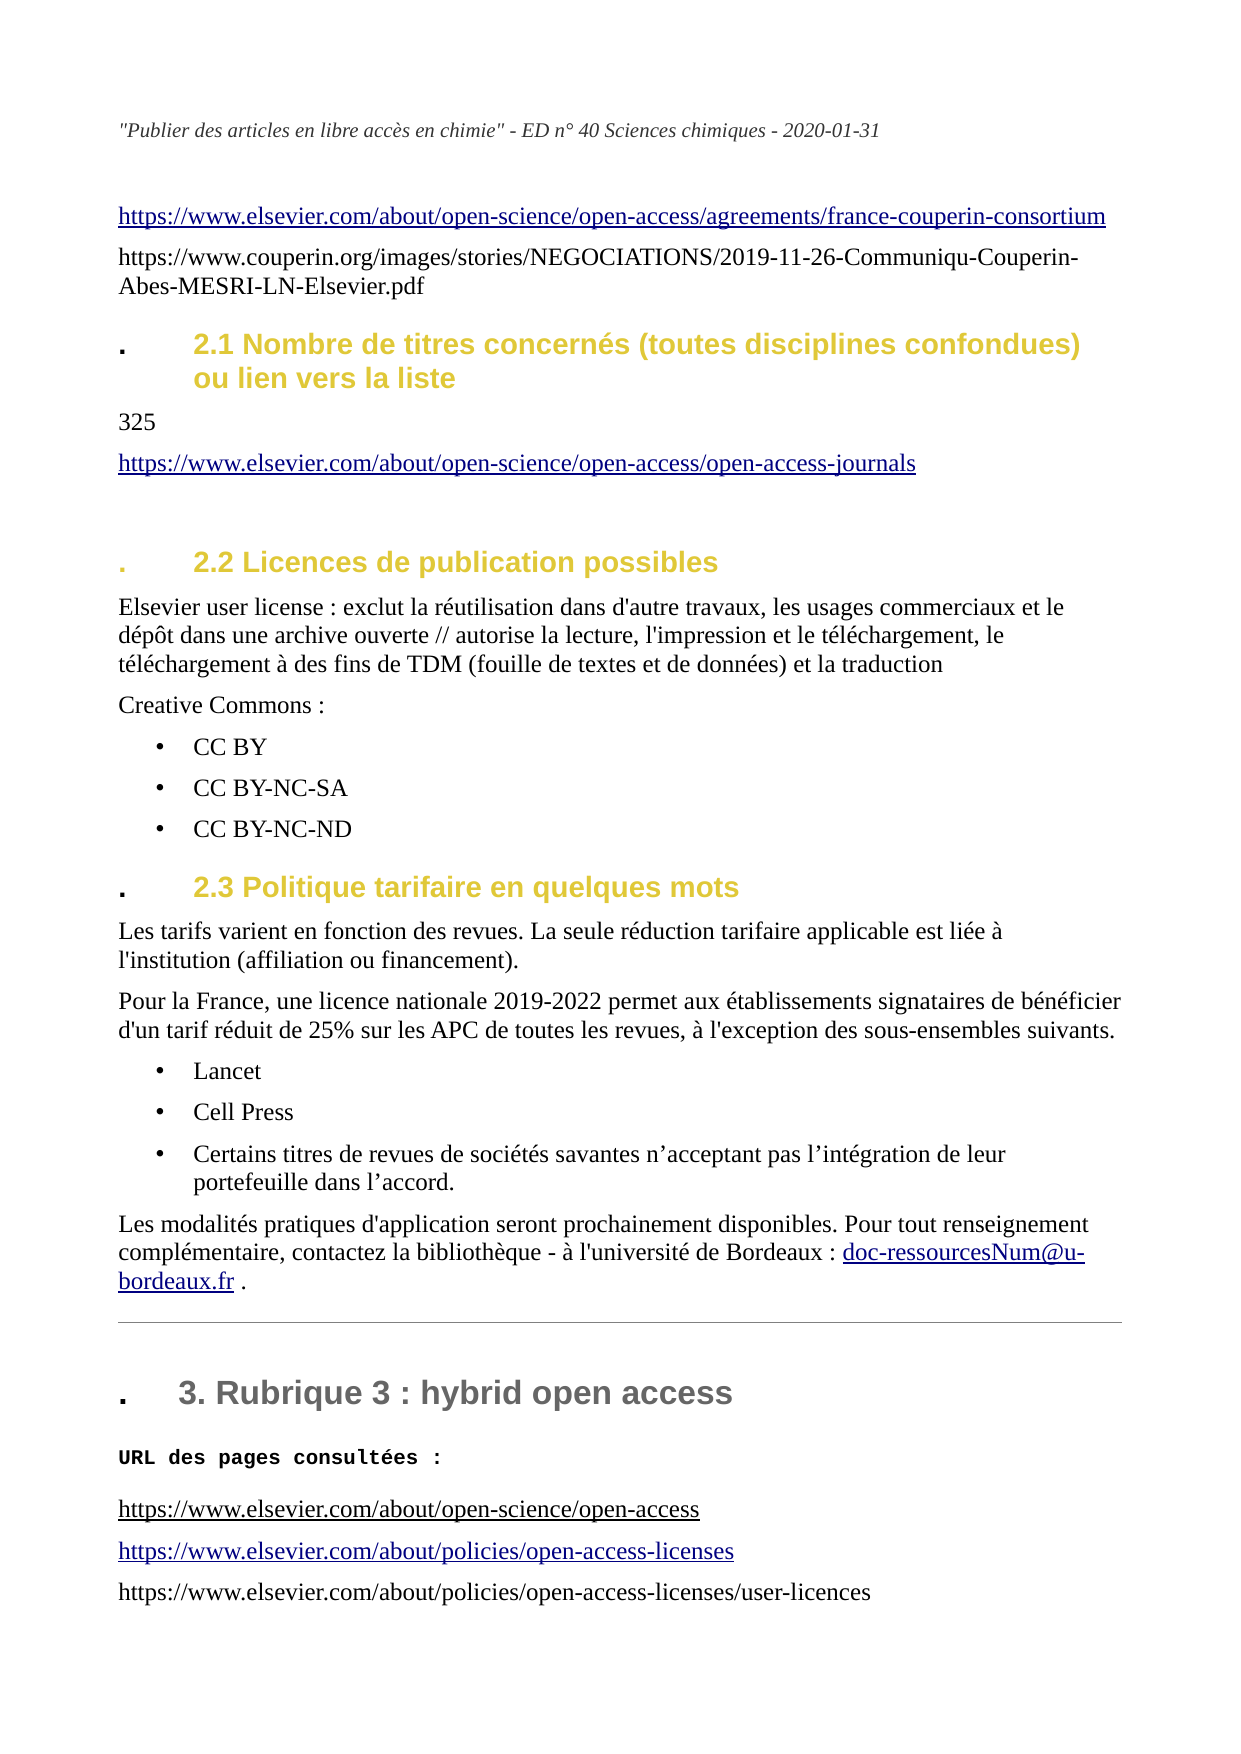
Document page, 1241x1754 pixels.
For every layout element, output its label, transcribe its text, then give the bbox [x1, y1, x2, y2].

text https://www.elsevier.com/about/policies/open-access-licenses/user-licences [118, 1577, 1122, 1606]
subtitle 2.3 Politique tarifaire en quelques mots [118, 870, 1122, 904]
list Lancet [156, 1056, 1122, 1085]
subtitle 3. Rubrique 3 : hybrid open access [118, 1372, 1122, 1411]
text Les modalités pratiques d'application seront prochainement disponibles. Pour tout renseignement complémentaire, contactez la bibliothèque - à l'université de Bordeaux : doc-ressourcesNum@u-bordeaux.fr . [118, 1209, 1122, 1295]
text https://www.couperin.org/images/stories/NEGOCIATIONS/2019-11-26-Communiqu-Couperin-Abes-MESRI-LN-Elsevier.pdf [118, 242, 1122, 300]
list Cell Press [156, 1097, 1122, 1126]
list Certains titres de revues de sociétés savantes n’acceptant pas l’intégration de leur portefeuille dans l’accord. [156, 1139, 1122, 1196]
subtitle 2.2 Licences de publication possibles [118, 545, 1122, 579]
text https://www.elsevier.com/about/open-science/open-access/agreements/france-couperin-consortium [118, 201, 1122, 230]
text https://www.elsevier.com/about/policies/open-access-licenses [118, 1536, 1122, 1564]
list CC BY [156, 732, 1122, 760]
list CC BY-NC-ND [156, 814, 1122, 843]
list CC BY-NC-SA [156, 773, 1122, 802]
subtitle 2.1 Nombre de titres concernés (toutes disciplines confondues) ou lien vers la liste [118, 327, 1122, 394]
text Creative Commons : [118, 690, 1122, 719]
text 325 [118, 407, 1122, 436]
text https://www.elsevier.com/about/open-science/open-access/open-access-journals [118, 448, 1122, 477]
text URL des pages consultées : [118, 1447, 1122, 1471]
text Elsevier user license : exclut la réutilisation dans d'autre travaux, les usages commerciaux et le dépôt dans une archive ouverte // autorise la lecture, l'impression et le téléchargement, le téléchargement à des fins de TDM (fouille de textes et de données) et la traduction [118, 592, 1122, 678]
text Pour la France, une licence nationale 2019-2022 permet aux établissements signataires de bénéficier d'un tarif réduit de 25% sur les APC de toutes les revues, à l'exception des sous-ensembles suivants. [118, 986, 1122, 1044]
text Les tarifs varient en fonction des revues. La seule réduction tarifaire applicable est liée à l'institution (affiliation ou financement). [118, 916, 1122, 974]
text https://www.elsevier.com/about/open-science/open-access [118, 1494, 1122, 1523]
